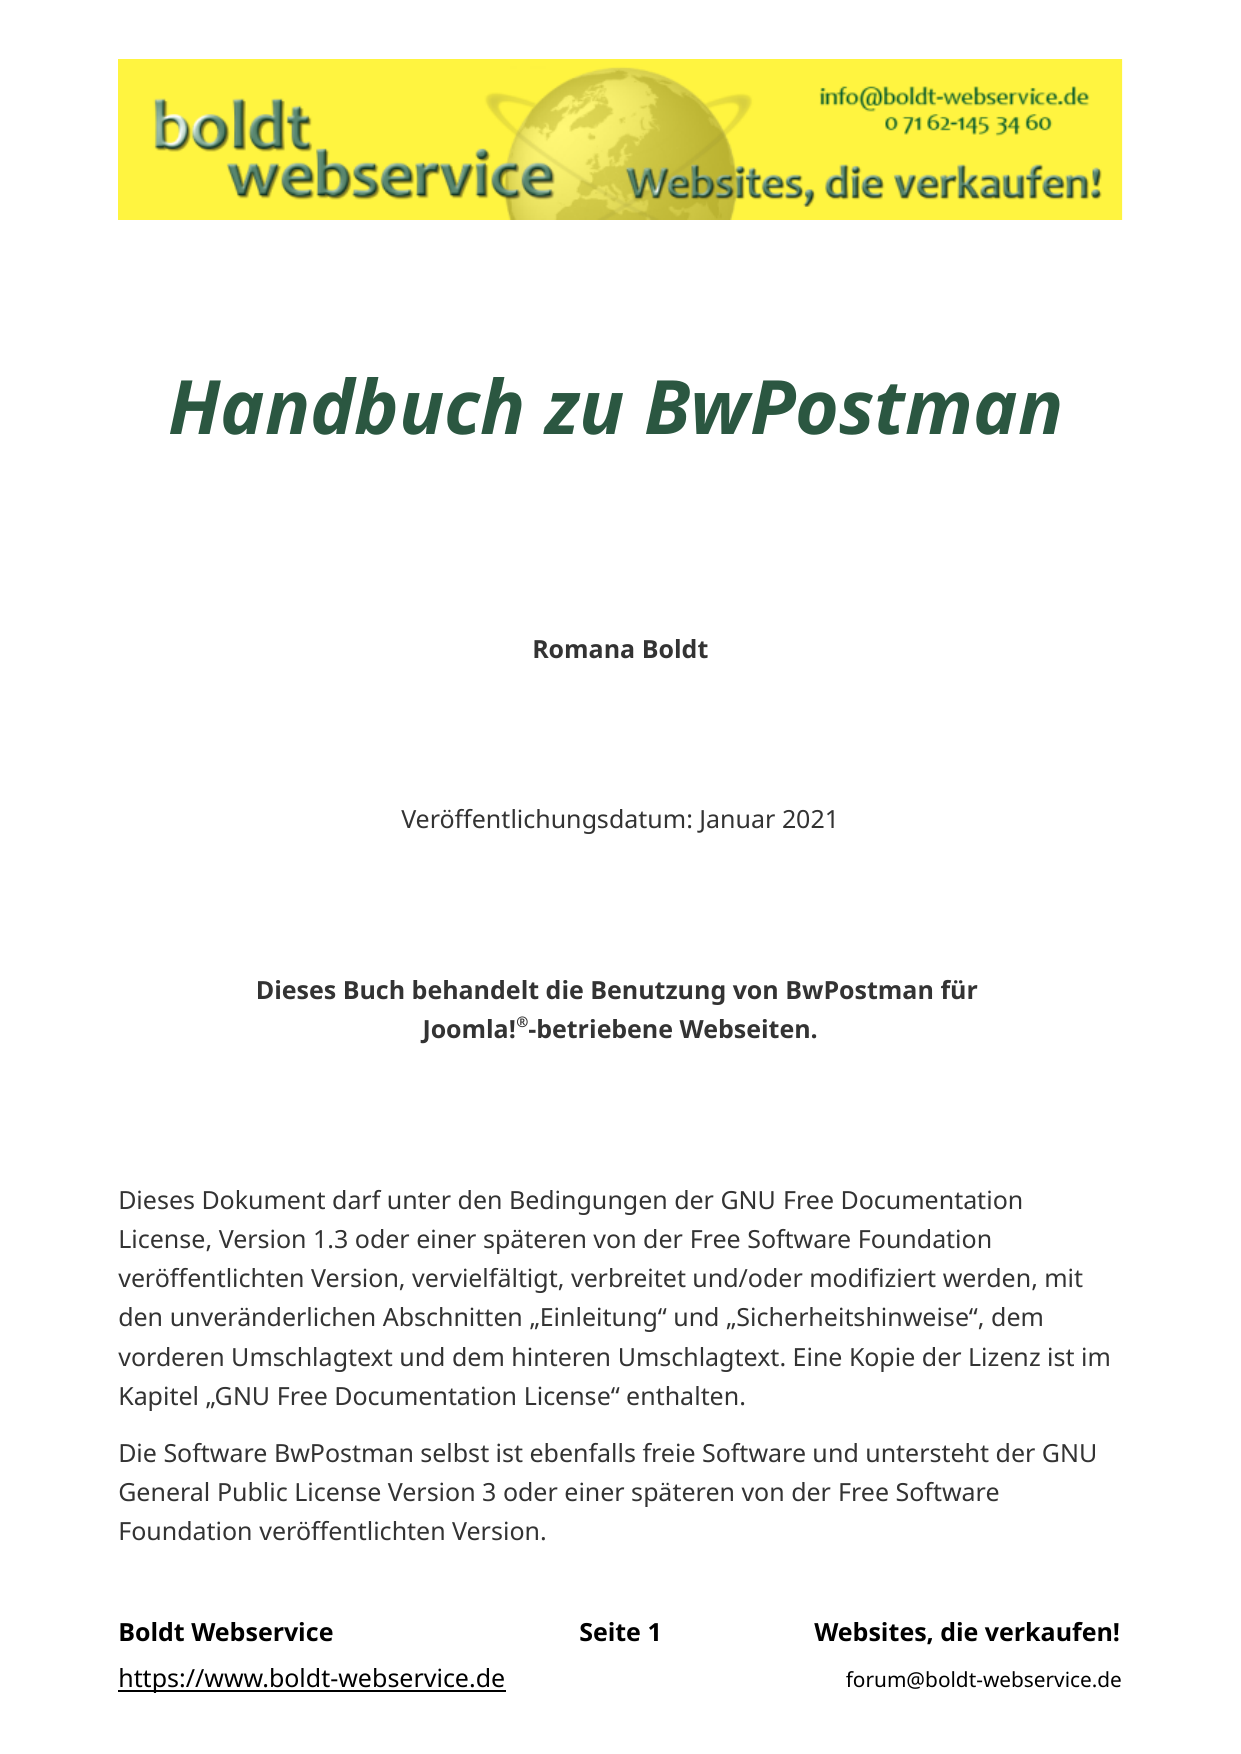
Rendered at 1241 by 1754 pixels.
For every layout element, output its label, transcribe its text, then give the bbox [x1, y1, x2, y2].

text Dieses Buch behandelt die Benutzung von BwPostman für Joomla!®-betriebene Webseiten. [118, 973, 1122, 1046]
text Dieses Dokument darf unter den Bedingungen der GNU Free Documentation License, Version 1.3 oder einer späteren von der Free Software Foundation veröffentlichten Version, vervielfältigt, verbreitet und/oder modifiziert werden, mit den unveränderlichen Abschnitten „Einleitung“ und „Sicherheitshinweise“, dem vorderen Umschlagtext und dem hinteren Umschlagtext. Eine Kopie der Lizenz ist im Kapitel „GNU Free Documentation License“ enthalten. [118, 1183, 1122, 1412]
text Handbuch zu BwPostman [118, 354, 1122, 457]
text Veröffentlichungsdatum: Januar 2021 [118, 802, 1122, 836]
text Die Software BwPostman selbst ist ebenfalls freie Software und untersteht der GNU General Public License Version 3 oder einer späteren von der Free Software Foundation veröffentlichten Version. [118, 1435, 1122, 1548]
picture [118, 59, 1123, 220]
text Romana Boldt [118, 632, 1122, 666]
